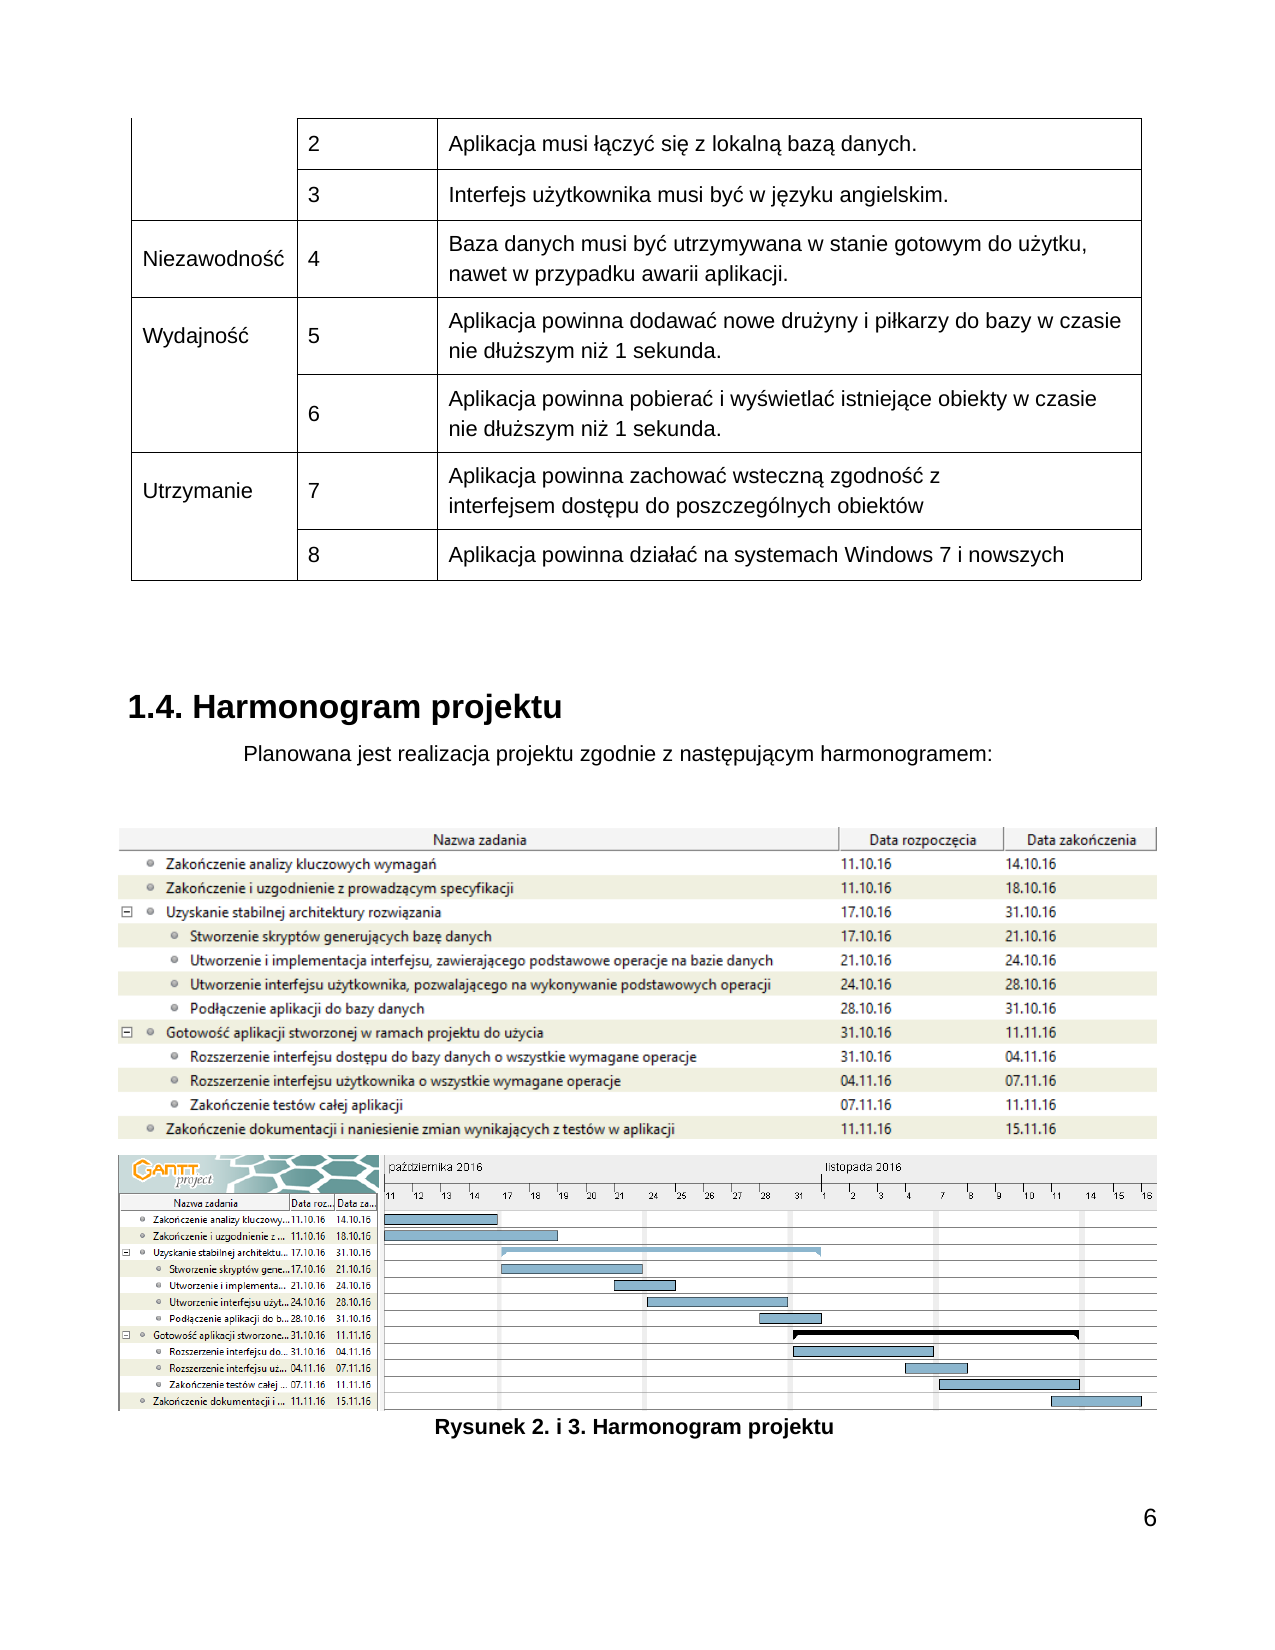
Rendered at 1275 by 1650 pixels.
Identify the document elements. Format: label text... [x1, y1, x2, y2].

table_cell Niezawodność [132, 221, 297, 297]
text [118, 1139, 1157, 1155]
table_cell Aplikacja powinna pobierać i wyświetlać istniejące obiekty w czasie nie dłuższym niż 1 sekunda. [438, 375, 1141, 452]
text Rysunek 2. i 3. Harmonogram projektu [118, 1411, 1157, 1440]
table_cell Baza danych musi być utrzymywana w stanie gotowym do użytku, nawet w przypadku awarii aplikacji. [438, 221, 1141, 297]
table_cell 2 [298, 119, 437, 169]
table_cell Interfejs użytkownika musi być w języku angielskim. [438, 170, 1141, 219]
table_cell Aplikacja powinna zachować wsteczną zgodność z interfejsem dostępu do poszczególnych obiektów [438, 453, 1141, 529]
table_cell 8 [298, 530, 437, 580]
table_cell Aplikacja powinna dodawać nowe drużyny i piłkarzy do bazy w czasie nie dłuższym niż 1 sekunda. [438, 298, 1141, 374]
text Planowana jest realizacja projektu zgodnie z następującym harmonogramem: [118, 738, 1157, 767]
table_cell [132, 530, 297, 580]
picture [118, 827, 1157, 1139]
table_cell Aplikacja powinna działać na systemach Windows 7 i nowszych [438, 530, 1141, 580]
table_cell Wydajność [132, 298, 297, 374]
table_cell 3 [298, 170, 437, 219]
table_cell [132, 170, 297, 219]
table_cell [132, 119, 297, 169]
table_cell 6 [298, 375, 437, 452]
table_cell 7 [298, 453, 437, 529]
subtitle Harmonogram projektu [118, 687, 1157, 726]
table_cell [132, 375, 297, 452]
table_cell 4 [298, 221, 437, 297]
table_cell Utrzymanie [132, 453, 297, 529]
picture [118, 1155, 1157, 1411]
table_cell Aplikacja musi łączyć się z lokalną bazą danych. [438, 119, 1141, 169]
table_cell 5 [298, 298, 437, 374]
